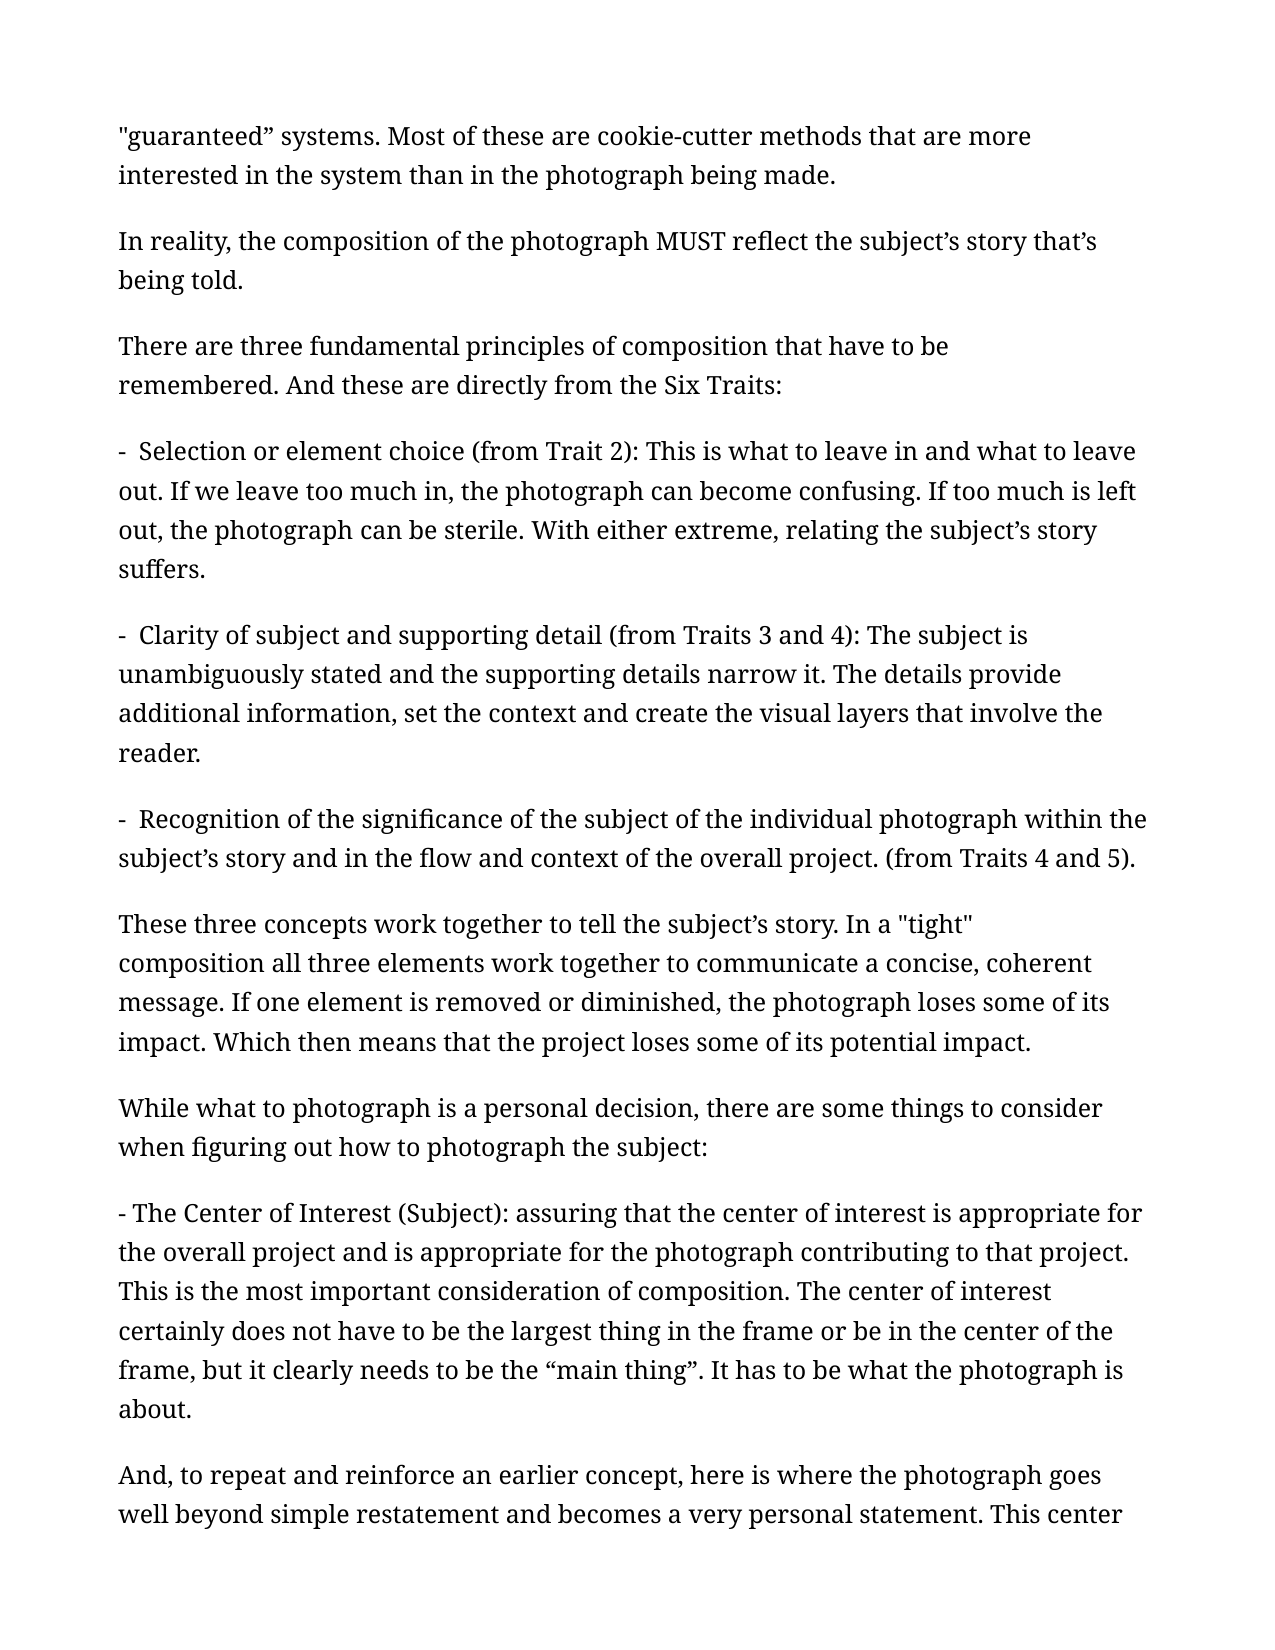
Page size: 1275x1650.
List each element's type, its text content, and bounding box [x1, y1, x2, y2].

text And, to repeat and reinforce an earlier concept, here is where the photograph goes well beyond simple restatement and becomes a very personal statement. This center [118, 1458, 1138, 1531]
list - Recognition of the significance of the subject of the individual photograph within the subject’s story and in the flow and context of the overall project. (from Traits 4 and 5). [118, 801, 1157, 874]
text There are three fundamental principles of composition that have to be remembered. And these are directly from the Six Traits: [118, 329, 1097, 402]
text These three concepts work together to tell the subject’s story. In a "tight" composition all three elements work together to communicate a concise, coherent message. If one element is removed or diminished, the photograph loses some of its impact. Which then means that the project loses some of its potential impact. [118, 907, 1120, 1058]
text In reality, the composition of the photograph MUST reflect the subject’s story that’s being told. [118, 223, 1124, 297]
text While what to photograph is a personal decision, there are some things to consider when figuring out how to photograph the subject: [118, 1090, 1120, 1163]
text - The Center of Interest (Subject): assuring that the center of interest is appropriate for the overall project and is appropriate for the photograph contributing to that project. This is the most important consideration of composition. The center of interest certainly does not have to be the largest thing in the frame or be in the center of the frame, but it clearly needs to be the “main thing”. It has to be what the photograph is about. [118, 1196, 1144, 1426]
text "guaranteed” systems. Most of these are cookie-cutter methods that are more interested in the system than in the photograph being made. [118, 118, 1124, 191]
list - Clarity of subject and supporting detail (from Traits 3 and 4): The subject is unambiguously stated and the supporting details narrow it. The details provide additional information, set the context and create the visual layers that involve the reader. [118, 618, 1157, 769]
list - Selection or element choice (from Trait 2): This is what to leave in and what to leave out. If we leave too much in, the photograph can become confusing. If too much is left out, the photograph can be sterile. With either extreme, relating the subject’s story suffers. [118, 434, 1157, 586]
